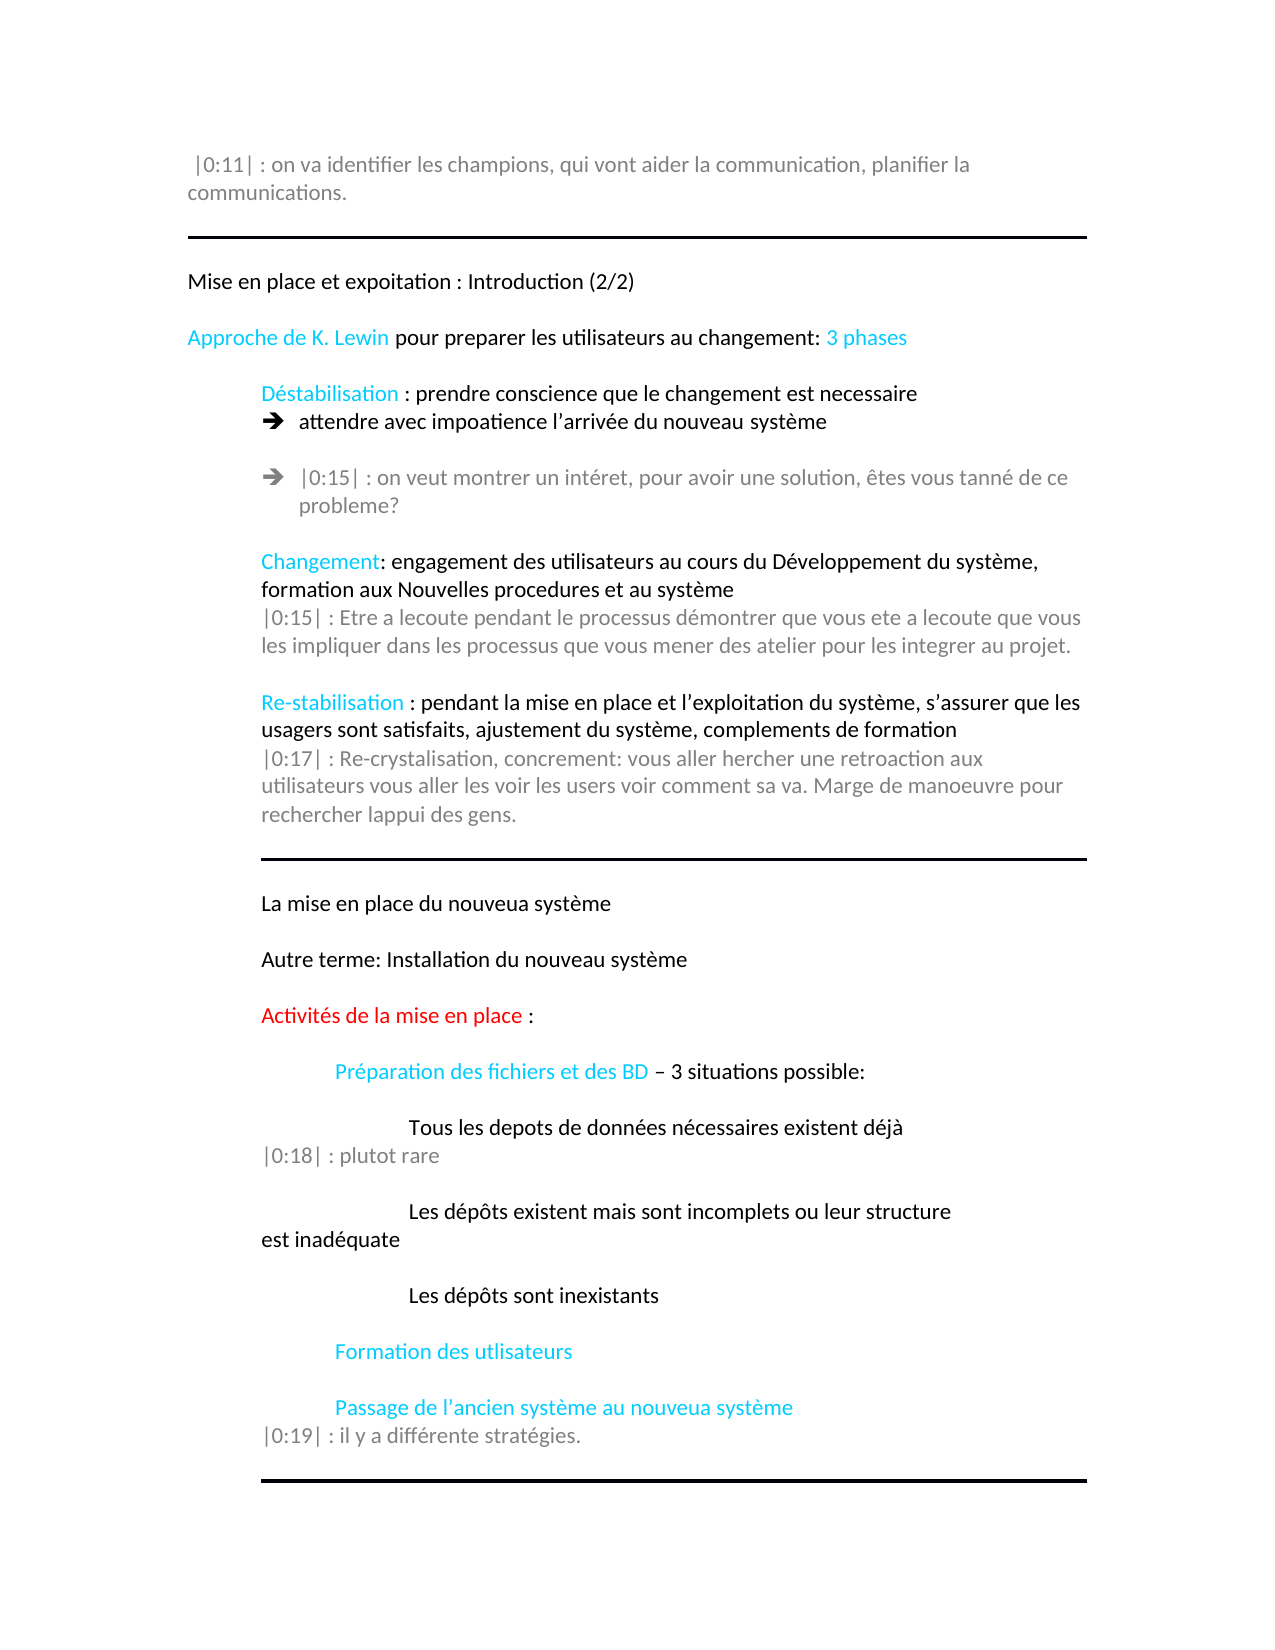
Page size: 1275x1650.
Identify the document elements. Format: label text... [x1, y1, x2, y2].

text Activités de la mise en place : [261, 1001, 1087, 1029]
text Les dépôts sont inexistants [261, 1281, 1087, 1309]
text Préparation des fichiers et des BD – 3 situations possible: [261, 1057, 1087, 1085]
list |0:15| : on veut montrer un intéret, pour avoir une solution, êtes vous tanné de ce probleme? [261, 463, 1087, 519]
text Formation des utlisateurs [261, 1337, 1087, 1365]
text Passage de l’ancien système au nouveua système [261, 1393, 1087, 1421]
text |0:11| : on va identifier les champions, qui vont aider la communication, planifier la communications. [187, 150, 1087, 206]
list attendre avec impoatience l’arrivée du nouveau système [261, 407, 1087, 435]
text La mise en place du nouveua système [261, 889, 1087, 917]
text Approche de K. Lewin pour preparer les utilisateurs au changement: 3 phases [187, 323, 1087, 351]
text Les dépôts existent mais sont incomplets ou leur structure est inadéquate [261, 1197, 1087, 1253]
text |0:17| : Re-crystalisation, concrement: vous aller hercher une retroaction aux utilisateurs vous aller les voir les users voir comment sa va. Marge de manoeuvre pour rechercher lappui des gens. [261, 744, 1087, 828]
text Mise en place et expoitation : Introduction (2/2) [187, 267, 1087, 295]
text Tous les depots de données nécessaires existent déjà [261, 1113, 1087, 1141]
text |0:15| : Etre a lecoute pendant le processus démontrer que vous ete a lecoute que vous les impliquer dans les processus que vous mener des atelier pour les integrer au projet. [261, 603, 1087, 659]
text |0:18| : plutot rare [261, 1141, 1087, 1169]
text Déstabilisation : prendre conscience que le changement est necessaire [187, 379, 1087, 407]
text Changement: engagement des utilisateurs au cours du Développement du système, formation aux Nouvelles procedures et au système [261, 547, 1087, 603]
text |0:19| : il y a différente stratégies. [261, 1421, 1087, 1449]
text Re-stabilisation : pendant la mise en place et l’exploitation du système, s’assurer que les usagers sont satisfaits, ajustement du système, complements de formation [261, 688, 1087, 744]
text Autre terme: Installation du nouveau système [261, 945, 1087, 973]
